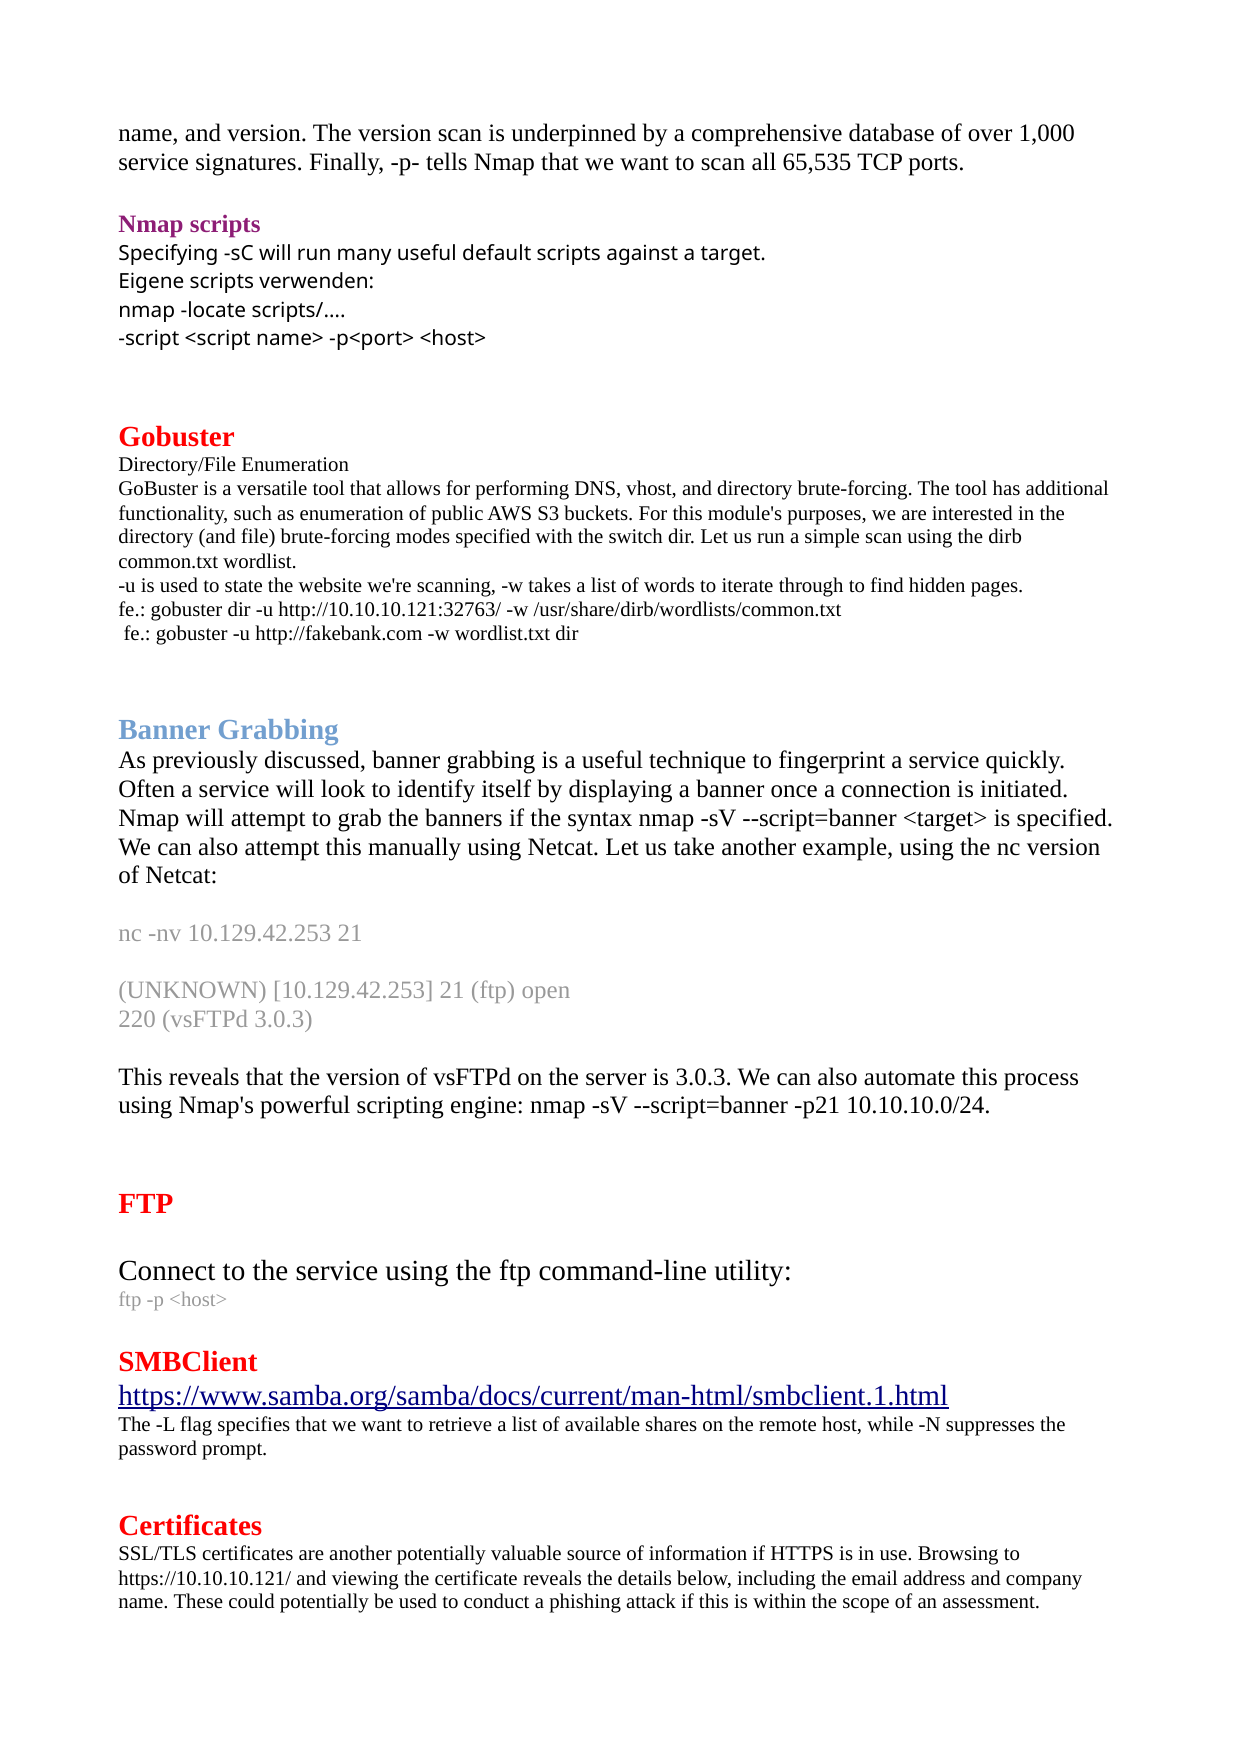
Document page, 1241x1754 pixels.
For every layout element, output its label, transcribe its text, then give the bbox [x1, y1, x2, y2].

text nmap -locate scripts/…. [118, 295, 1122, 323]
text Nmap scripts [118, 209, 1122, 238]
text -u is used to state the website we're scanning, -w takes a list of words to iterate through to find hidden pages. [118, 573, 1122, 597]
text Banner Grabbing [118, 712, 1122, 745]
text As previously discussed, banner grabbing is a useful technique to fingerprint a service quickly. Often a service will look to identify itself by displaying a banner once a connection is initiated. Nmap will attempt to grab the banners if the syntax nmap -sV --script=banner <target> is specified. We can also attempt this manually using Netcat. Let us take another example, using the nc version of Netcat: [118, 745, 1122, 889]
text Gobuster [118, 419, 1122, 452]
text FTP [118, 1186, 1122, 1220]
text Connect to the service using the ftp command-line utility: [118, 1253, 1122, 1287]
text 220 (vsFTPd 3.0.3) [118, 1004, 1122, 1033]
text fe.: gobuster -u http://fakebank.com -w wordlist.txt dir [118, 621, 1122, 645]
text ftp -p <host> [118, 1287, 1122, 1311]
text fe.: gobuster dir -u http://10.10.10.121:32763/ -w /usr/share/dirb/wordlists/common.txt [118, 597, 1122, 621]
text GoBuster is a versatile tool that allows for performing DNS, vhost, and directory brute-forcing. The tool has additional functionality, such as enumeration of public AWS S3 buckets. For this module's purposes, we are interested in the directory (and file) brute-forcing modes specified with the switch dir. Let us run a simple scan using the dirb common.txt wordlist. [118, 476, 1122, 573]
text This reveals that the version of vsFTPd on the server is 3.0.3. We can also automate this process using Nmap's powerful scripting engine: nmap -sV --script=banner -p21 10.10.10.0/24. [118, 1062, 1122, 1119]
text -script <script name> -p<port> <host> [118, 323, 1122, 352]
text Eigene scripts verwenden: [118, 266, 1122, 295]
text name, and version. The version scan is underpinned by a comprehensive database of over 1,000 service signatures. Finally, -p- tells Nmap that we want to scan all 65,535 TCP ports. [118, 118, 1122, 176]
text SMBClient [118, 1344, 1122, 1378]
text nc -nv 10.129.42.253 21 [118, 918, 1122, 947]
text Directory/File Enumeration [118, 452, 1122, 476]
text Specifying -sC will run many useful default scripts against a target. [118, 238, 1122, 266]
text (UNKNOWN) [10.129.42.253] 21 (ftp) open [118, 975, 1122, 1004]
text SSL/TLS certificates are another potentially valuable source of information if HTTPS is in use. Browsing to https://10.10.10.121/ and viewing the certificate reveals the details below, including the email address and company name. These could potentially be used to conduct a phishing attack if this is within the scope of an assessment. [118, 1541, 1122, 1613]
text Certificates [118, 1508, 1122, 1541]
text The -L flag specifies that we want to retrieve a list of available shares on the remote host, while -N suppresses the password prompt. [118, 1412, 1122, 1460]
text https://www.samba.org/samba/docs/current/man-html/smbclient.1.html [118, 1378, 1122, 1412]
